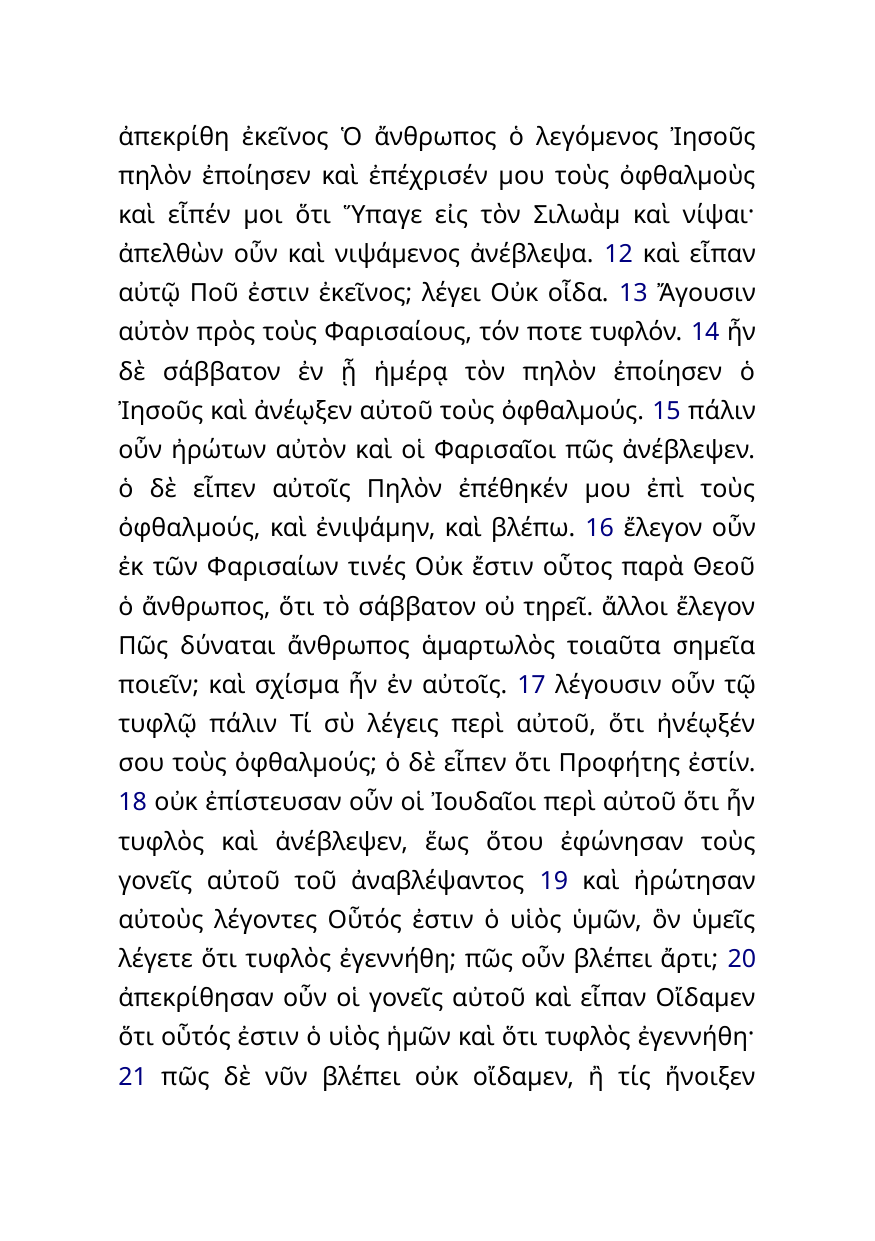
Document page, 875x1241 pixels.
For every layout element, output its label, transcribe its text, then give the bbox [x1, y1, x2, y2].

text ἀπεκρίθη ἐκεῖνος Ὁ ἄνθρωπος ὁ λεγόμενος Ἰησοῦς πηλὸν ἐποίησεν καὶ ἐπέχρισέν μου τοὺς ὀφθαλμοὺς καὶ εἶπέν μοι ὅτι Ὕπαγε εἰς τὸν Σιλωὰμ καὶ νίψαι· ἀπελθὼν οὖν καὶ νιψάμενος ἀνέβλεψα. 12 καὶ εἶπαν αὐτῷ Ποῦ ἐστιν ἐκεῖνος; λέγει Οὐκ οἶδα. 13 Ἄγουσιν αὐτὸν πρὸς τοὺς Φαρισαίους, τόν ποτε τυφλόν. 14 ἦν δὲ σάββατον ἐν ᾗ ἡμέρᾳ τὸν πηλὸν ἐποίησεν ὁ Ἰησοῦς καὶ ἀνέῳξεν αὐτοῦ τοὺς ὀφθαλμούς. 15 πάλιν οὖν ἠρώτων αὐτὸν καὶ οἱ Φαρισαῖοι πῶς ἀνέβλεψεν. ὁ δὲ εἶπεν αὐτοῖς Πηλὸν ἐπέθηκέν μου ἐπὶ τοὺς ὀφθαλμούς, καὶ ἐνιψάμην, καὶ βλέπω. 16 ἔλεγον οὖν ἐκ τῶν Φαρισαίων τινές Οὐκ ἔστιν οὗτος παρὰ Θεοῦ ὁ ἄνθρωπος, ὅτι τὸ σάββατον οὐ τηρεῖ. ἄλλοι ἔλεγον Πῶς δύναται ἄνθρωπος ἁμαρτωλὸς τοιαῦτα σημεῖα ποιεῖν; καὶ σχίσμα ἦν ἐν αὐτοῖς. 17 λέγουσιν οὖν τῷ τυφλῷ πάλιν Τί σὺ λέγεις περὶ αὐτοῦ, ὅτι ἠνέῳξέν σου τοὺς ὀφθαλμούς; ὁ δὲ εἶπεν ὅτι Προφήτης ἐστίν. 18 οὐκ ἐπίστευσαν οὖν οἱ Ἰουδαῖοι περὶ αὐτοῦ ὅτι ἦν τυφλὸς καὶ ἀνέβλεψεν, ἕως ὅτου ἐφώνησαν τοὺς γονεῖς αὐτοῦ τοῦ ἀναβλέψαντος 19 καὶ ἠρώτησαν αὐτοὺς λέγοντες Οὗτός ἐστιν ὁ υἱὸς ὑμῶν, ὃν ὑμεῖς λέγετε ὅτι τυφλὸς ἐγεννήθη; πῶς οὖν βλέπει ἄρτι; 20 ἀπεκρίθησαν οὖν οἱ γονεῖς αὐτοῦ καὶ εἶπαν Οἴδαμεν ὅτι οὗτός ἐστιν ὁ υἱὸς ἡμῶν καὶ ὅτι τυφλὸς ἐγεννήθη· 21 πῶς δὲ νῦν βλέπει οὐκ οἴδαμεν, ἢ τίς ἤνοιξεν [118, 118, 756, 1092]
